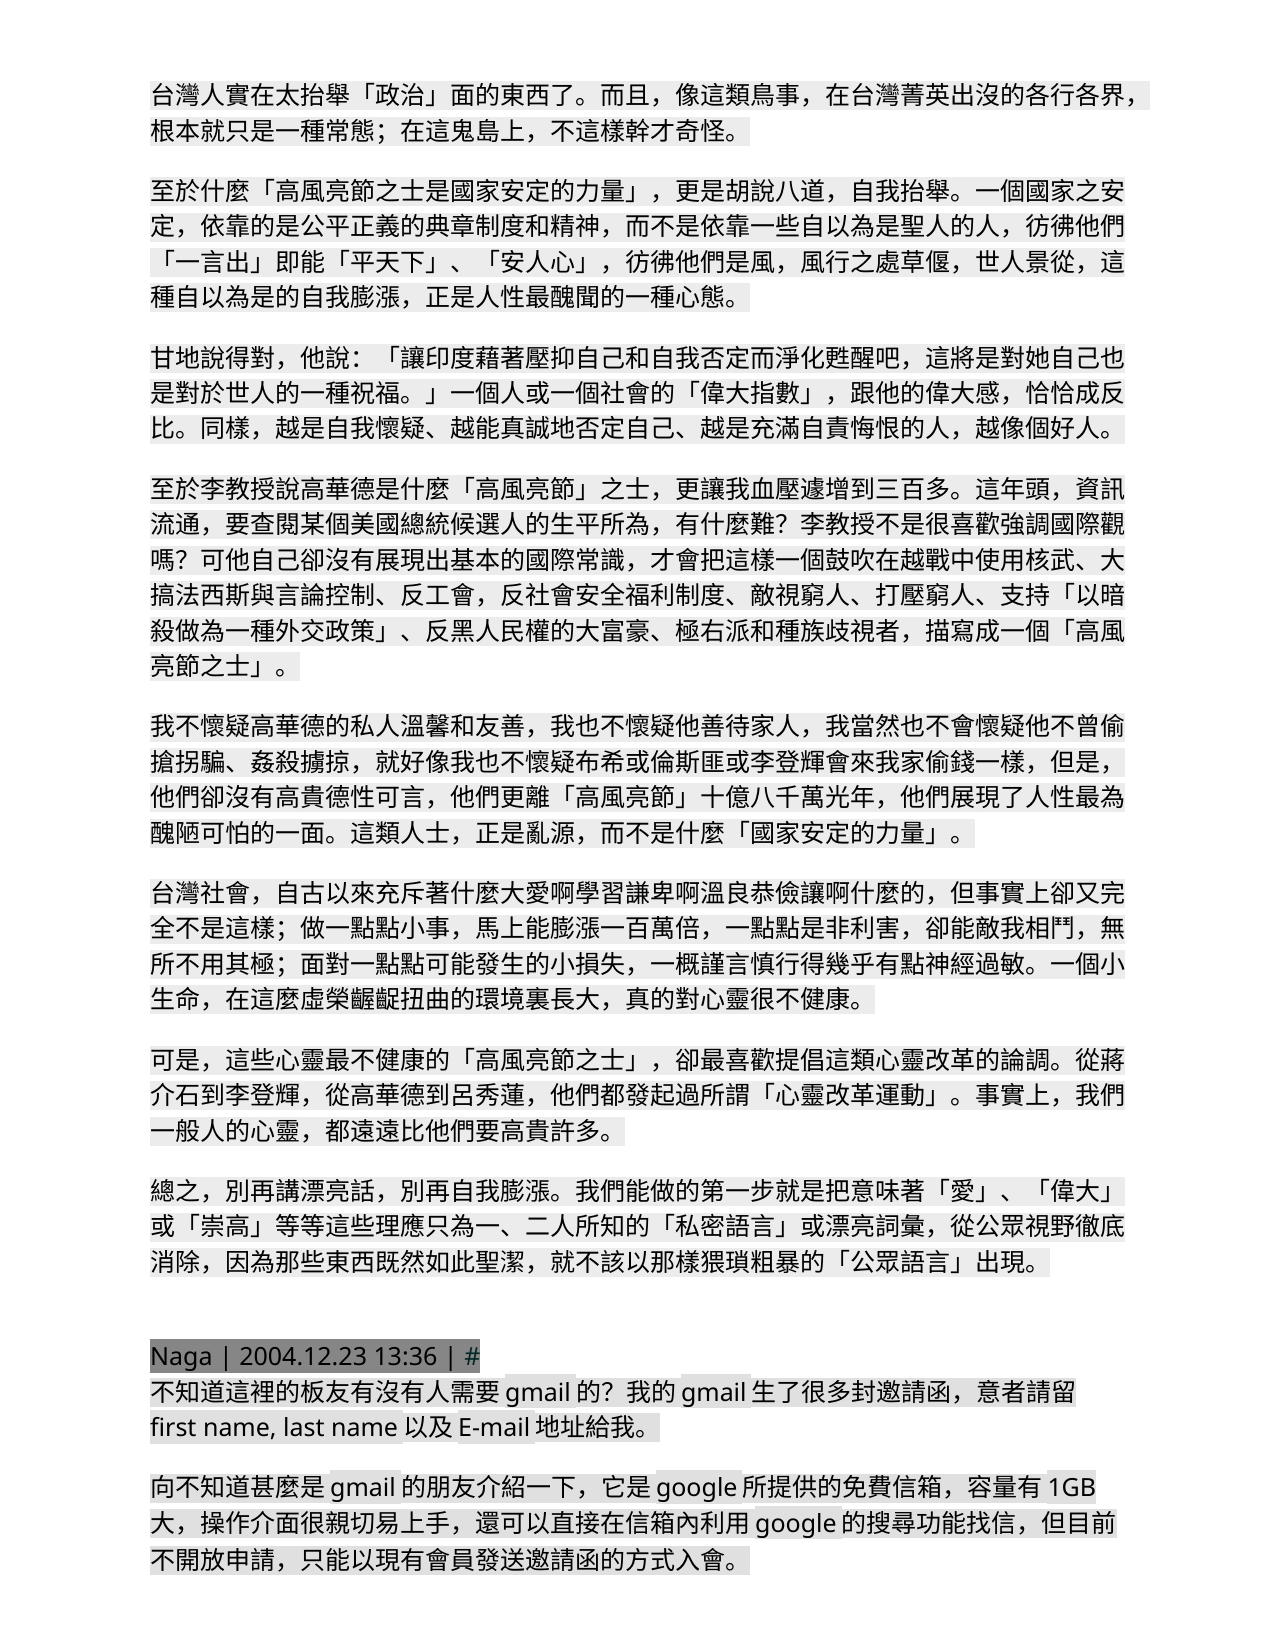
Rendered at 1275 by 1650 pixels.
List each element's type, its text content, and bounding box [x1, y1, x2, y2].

text 向不知道甚麼是gmail的朋友介紹一下，它是google所提供的免費信箱，容量有1GB大，操作介面很親切易上手，還可以直接在信箱內利用google的搜尋功能找信，但目前不開放申請，只能以現有會員發送邀請函的方式入會。 [150, 1469, 1125, 1575]
text 至於李教授說高華德是什麼「高風亮節」之士，更讓我血壓遽增到三百多。這年頭，資訊流通，要查閱某個美國總統候選人的生平所為，有什麼難？李教授不是很喜歡強調國際觀嗎？可他自己卻沒有展現出基本的國際常識，才會把這樣一個鼓吹在越戰中使用核武、大搞法西斯與言論控制、反工會，反社會安全福利制度、敵視窮人、打壓窮人、支持「以暗殺做為一種外交政策」、反黑人民權的大富豪、極右派和種族歧視者，描寫成一個「高風亮節之士」。 [150, 469, 1125, 681]
text 台灣社會，自古以來充斥著什麼大愛啊學習謙卑啊溫良恭儉讓啊什麼的，但事實上卻又完全不是這樣；做一點點小事，馬上能膨漲一百萬倍，一點點是非利害，卻能敵我相鬥，無所不用其極；面對一點點可能發生的小損失，一概謹言慎行得幾乎有點神經過敏。一個小生命，在這麼虛榮齷齪扭曲的環境裏長大，真的對心靈很不健康。 [150, 873, 1125, 1014]
text Naga | 2004.12.23 13:36 | # [150, 1337, 1125, 1373]
text 不知道這裡的板友有沒有人需要gmail的？我的gmail生了很多封邀請函，意者請留first name, last name以及E-mail地址給我。 [150, 1373, 1125, 1444]
text 台灣人實在太抬舉「政治」面的東西了。而且，像這類鳥事，在台灣菁英出沒的各行各界，根本就只是一種常態；在這鬼島上，不這樣幹才奇怪。 [150, 75, 1125, 146]
text 可是，這些心靈最不健康的「高風亮節之士」，卻最喜歡提倡這類心靈改革的論調。從蔣介石到李登輝，從高華德到呂秀蓮，他們都發起過所謂「心靈改革運動」。事實上，我們一般人的心靈，都遠遠比他們要高貴許多。 [150, 1039, 1125, 1146]
text 我不懷疑高華德的私人溫馨和友善，我也不懷疑他善待家人，我當然也不會懷疑他不曾偷搶拐騙、姦殺擄掠，就好像我也不懷疑布希或倫斯匪或李登輝會來我家偷錢一樣，但是，他們卻沒有高貴德性可言，他們更離「高風亮節」十億八千萬光年，他們展現了人性最為醜陋可怕的一面。這類人士，正是亂源，而不是什麼「國家安定的力量」。 [150, 706, 1125, 848]
text 總之，別再講漂亮話，別再自我膨漲。我們能做的第一步就是把意味著「愛」、「偉大」或「崇高」等等這些理應只為一、二人所知的「私密語言」或漂亮詞彙，從公眾視野徹底消除，因為那些東西既然如此聖潔，就不該以那樣猥瑣粗暴的「公眾語言」出現。 [150, 1171, 1125, 1312]
text 至於什麼「高風亮節之士是國家安定的力量」，更是胡說八道，自我抬舉。一個國家之安定，依靠的是公平正義的典章制度和精神，而不是依靠一些自以為是聖人的人，彷彿他們「一言出」即能「平天下」、「安人心」，彷彿他們是風，風行之處草偃，世人景從，這種自以為是的自我膨漲，正是人性最醜聞的一種心態。 [150, 171, 1125, 312]
text 甘地說得對，他說：「讓印度藉著壓抑自己和自我否定而淨化甦醒吧，這將是對她自己也是對於世人的一種祝福。」一個人或一個社會的「偉大指數」，跟他的偉大感，恰恰成反比。同樣，越是自我懷疑、越能真誠地否定自己、越是充滿自責悔恨的人，越像個好人。 [150, 337, 1125, 444]
